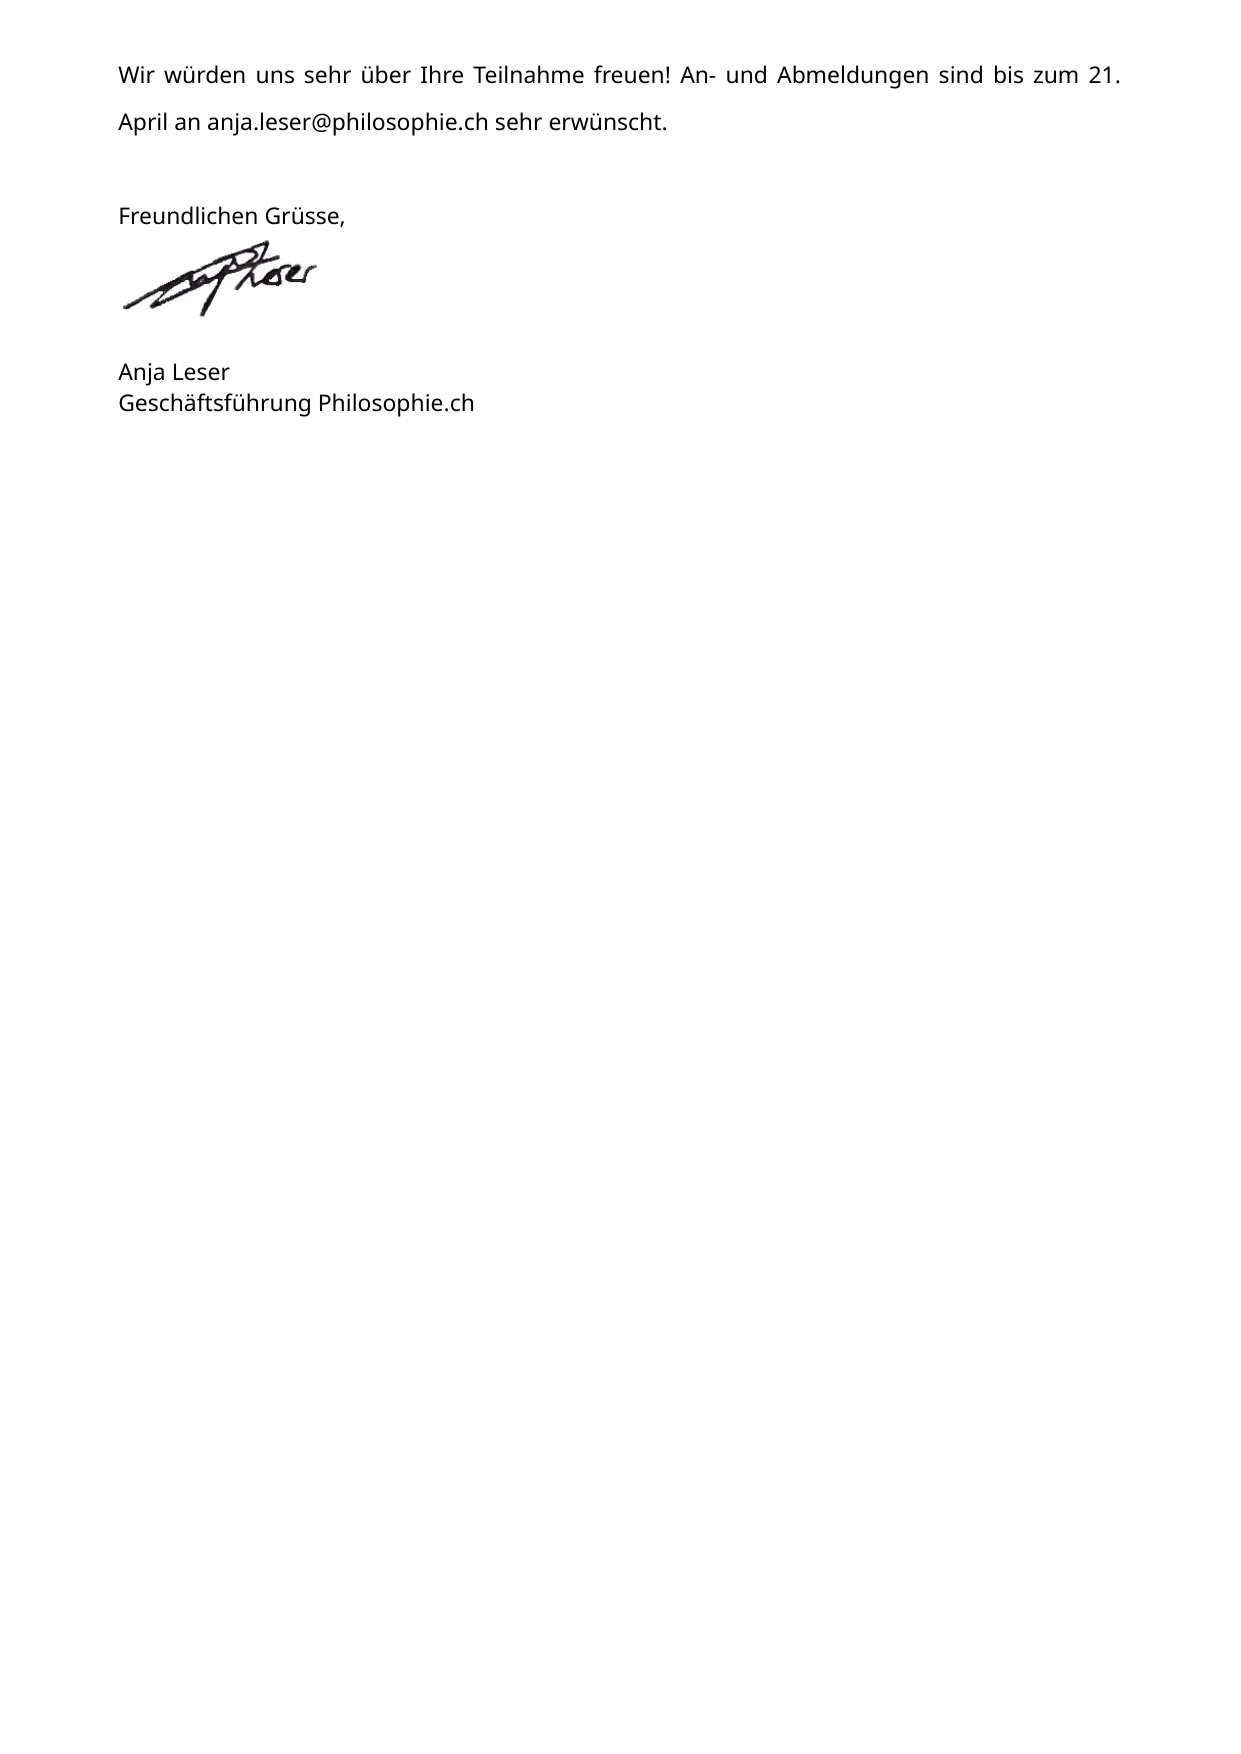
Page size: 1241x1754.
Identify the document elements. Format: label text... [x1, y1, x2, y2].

text Freundlichen Grüsse, [118, 200, 1122, 231]
text Geschäftsführung Philosophie.ch [118, 387, 1122, 418]
text Wir würden uns sehr über Ihre Teilnahme freuen! An- und Abmeldungen sind bis zum 21. April an anja.leser@philosophie.ch sehr erwünscht. [118, 59, 1122, 137]
text Anja Leser [118, 356, 1122, 387]
